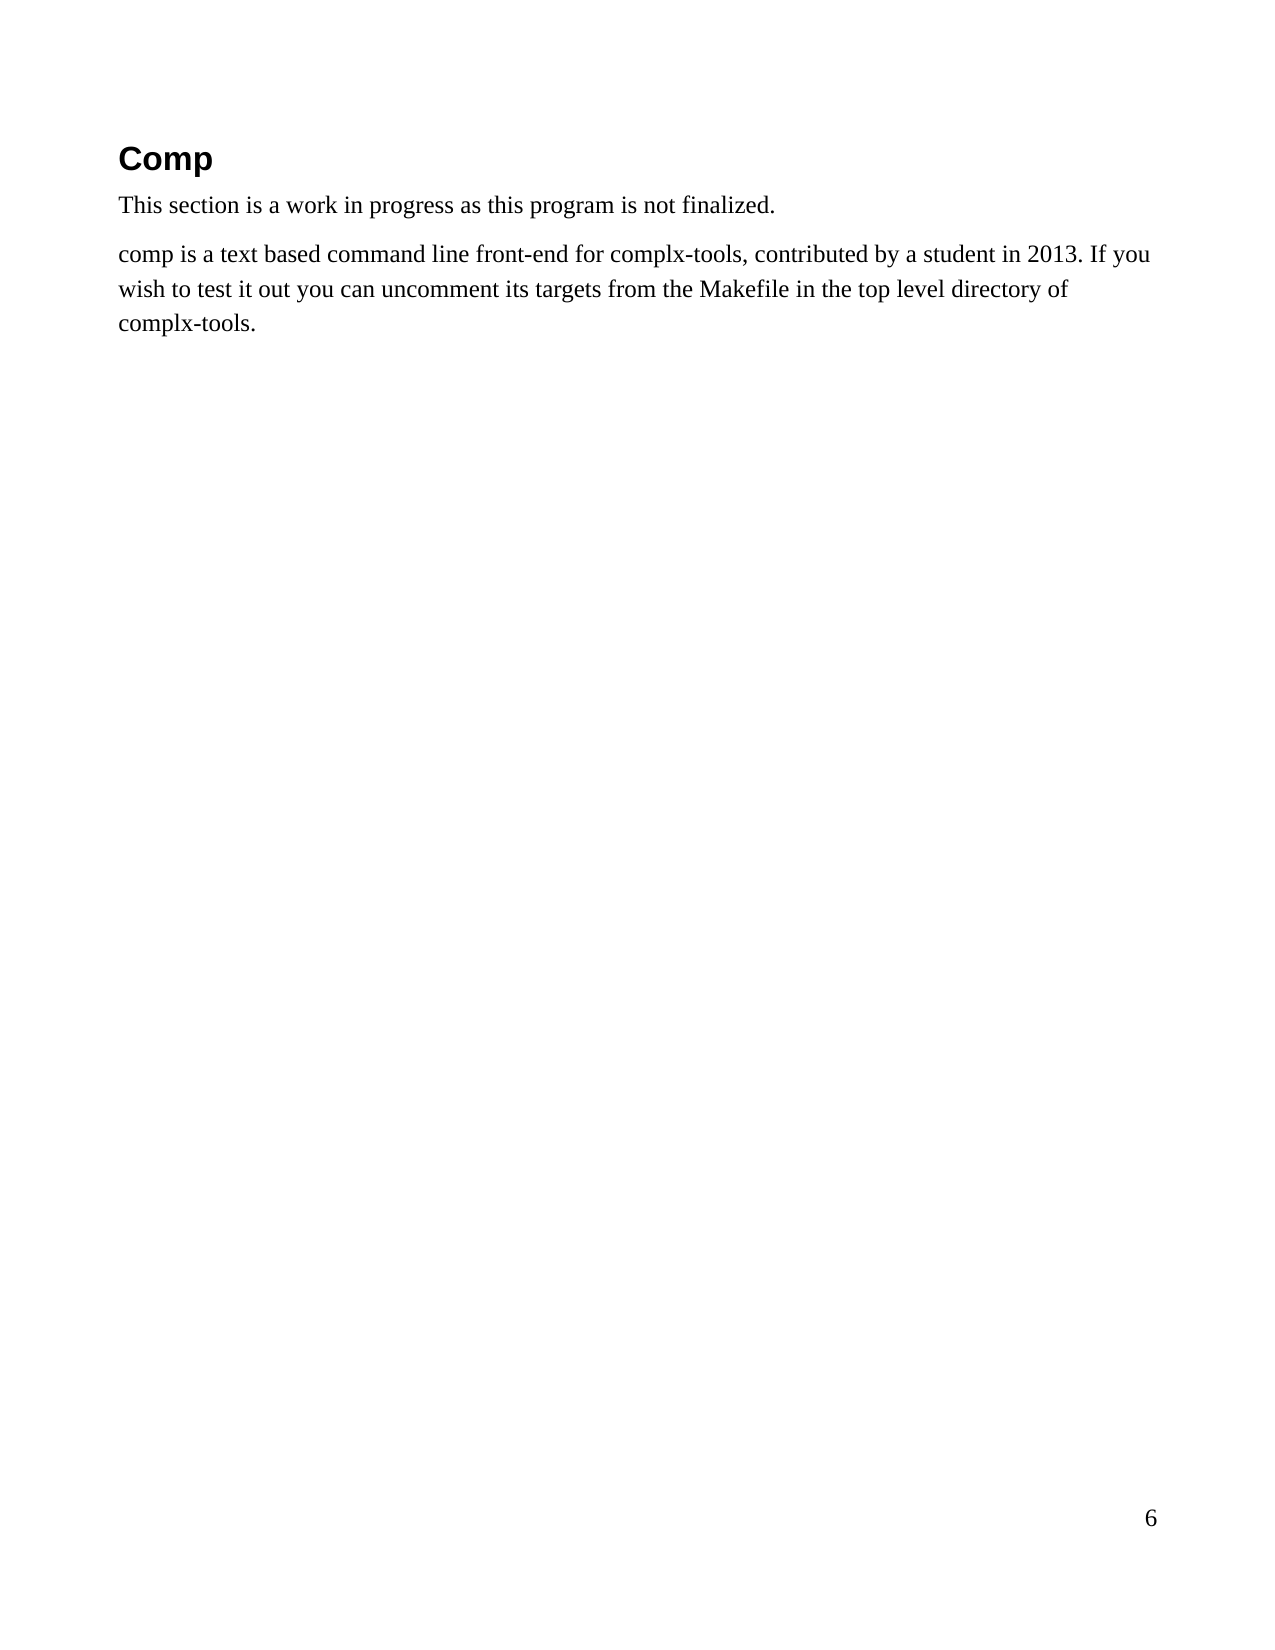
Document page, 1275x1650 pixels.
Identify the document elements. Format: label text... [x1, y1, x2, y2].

text This section is a work in progress as this program is not finalized. [118, 190, 1157, 219]
text comp is a text based command line front-end for complx-tools, contributed by a student in 2013. If you wish to test it out you can uncomment its targets from the Makefile in the top level directory of complx-tools. [118, 239, 1157, 337]
subtitle Comp [118, 139, 1157, 178]
